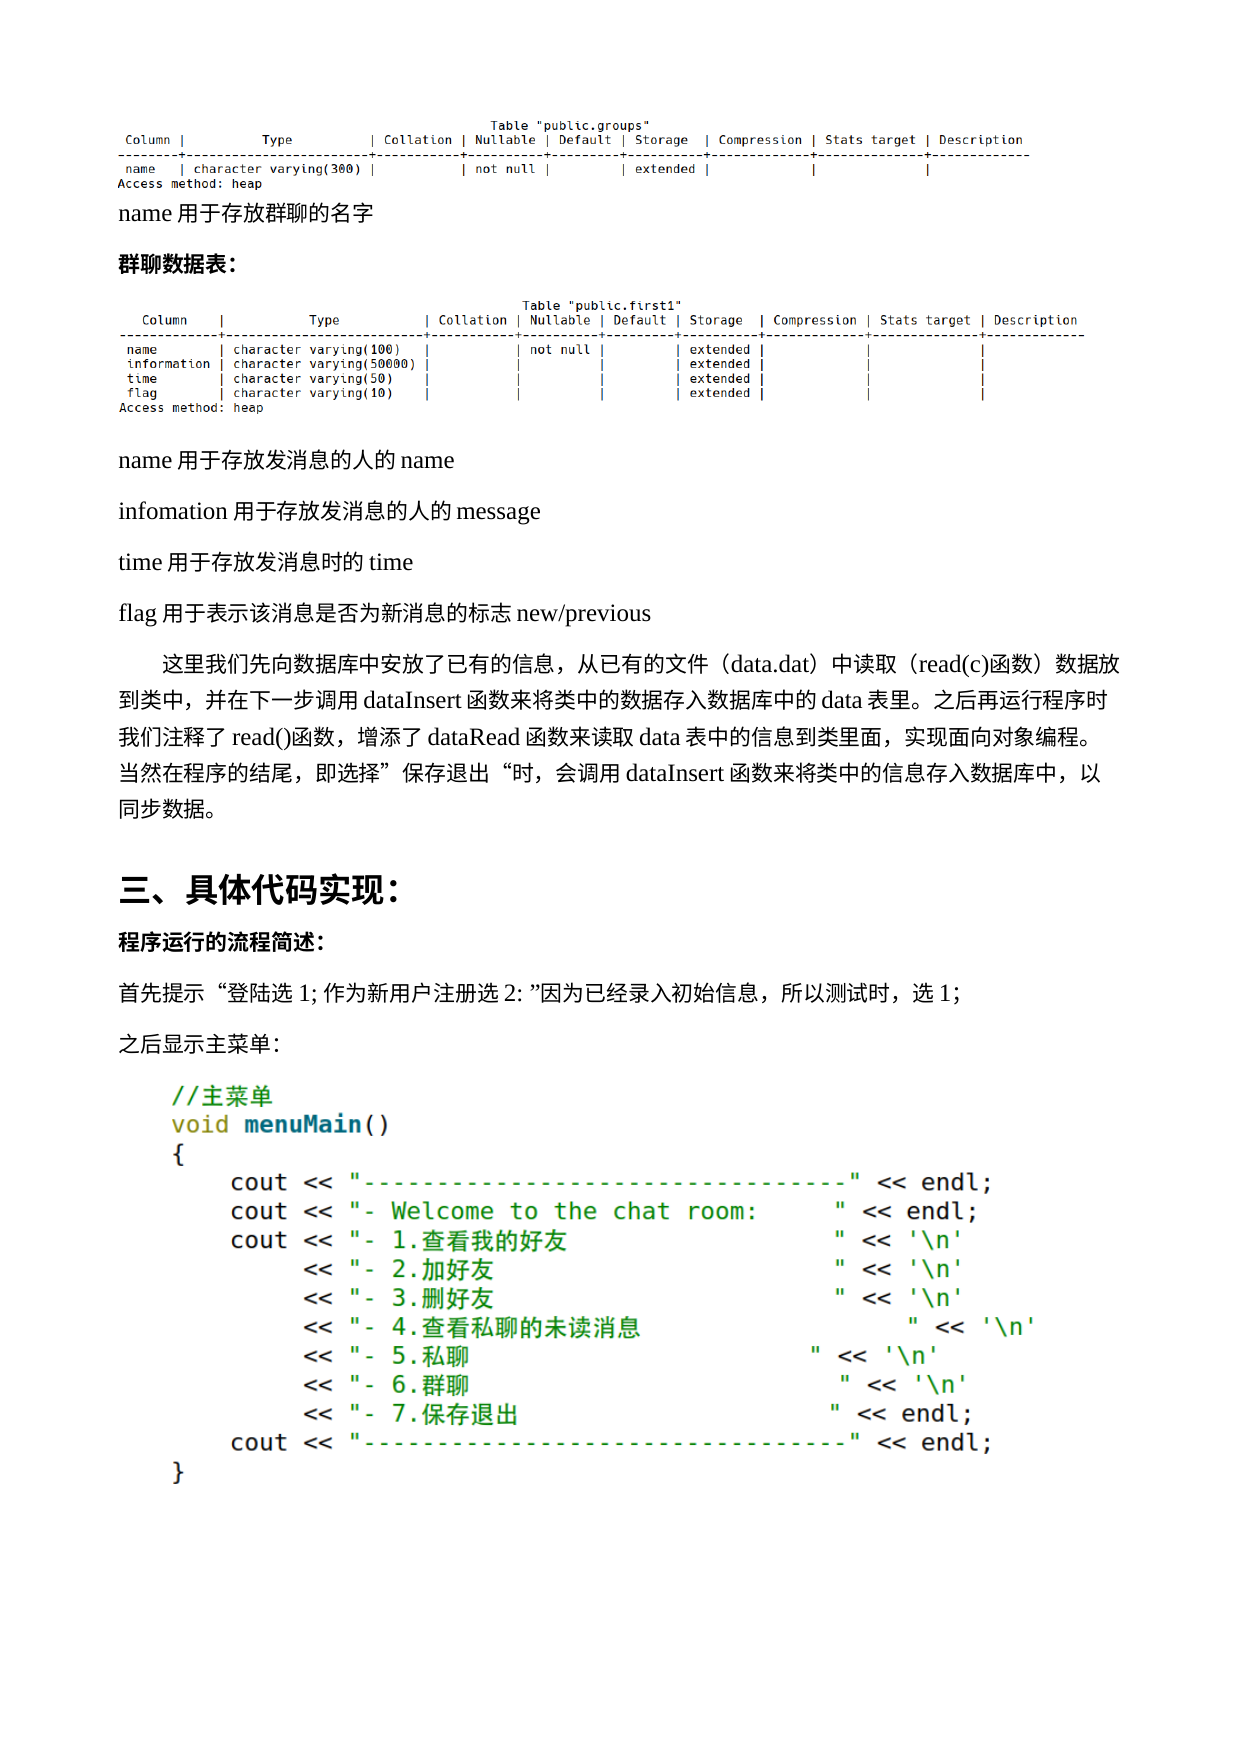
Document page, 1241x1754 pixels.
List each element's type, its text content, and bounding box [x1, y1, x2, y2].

text 这里我们先向数据库中安放了已有的信息，从已有的文件（data.dat）中读取（read(c)函数）数据放到类中，并在下一步调用dataInsert函数来将类中的数据存入数据库中的data表里。之后再运行程序时我们注释了read()函数，增添了dataRead函数来读取data表中的信息到类里面，实现面向对象编程。当然在程序的结尾，即选择”保存退出“时，会调用dataInsert函数来将类中的信息存入数据库中，以同步数据。 [118, 647, 1122, 824]
text 首先提示“登陆选 1; 作为新用户注册选 2: ”因为已经录入初始信息，所以测试时，选1； [118, 976, 1122, 1007]
text flag用于表示该消息是否为新消息的标志new/previous [118, 596, 1122, 628]
text name用于存放发消息的人的name [118, 420, 1122, 475]
picture [118, 298, 1123, 420]
picture [118, 118, 1123, 192]
text infomation用于存放发消息的人的message [118, 494, 1122, 526]
subtitle 三、具体代码实现： [118, 864, 1122, 912]
text time用于存放发消息时的time [118, 545, 1122, 577]
text 群聊数据表： [118, 247, 1122, 279]
text name用于存放群聊的名字 [118, 192, 1122, 228]
picture [172, 1077, 1069, 1494]
text 程序运行的流程简述： [118, 925, 1122, 956]
text 之后显示主菜单： [118, 1027, 1122, 1058]
